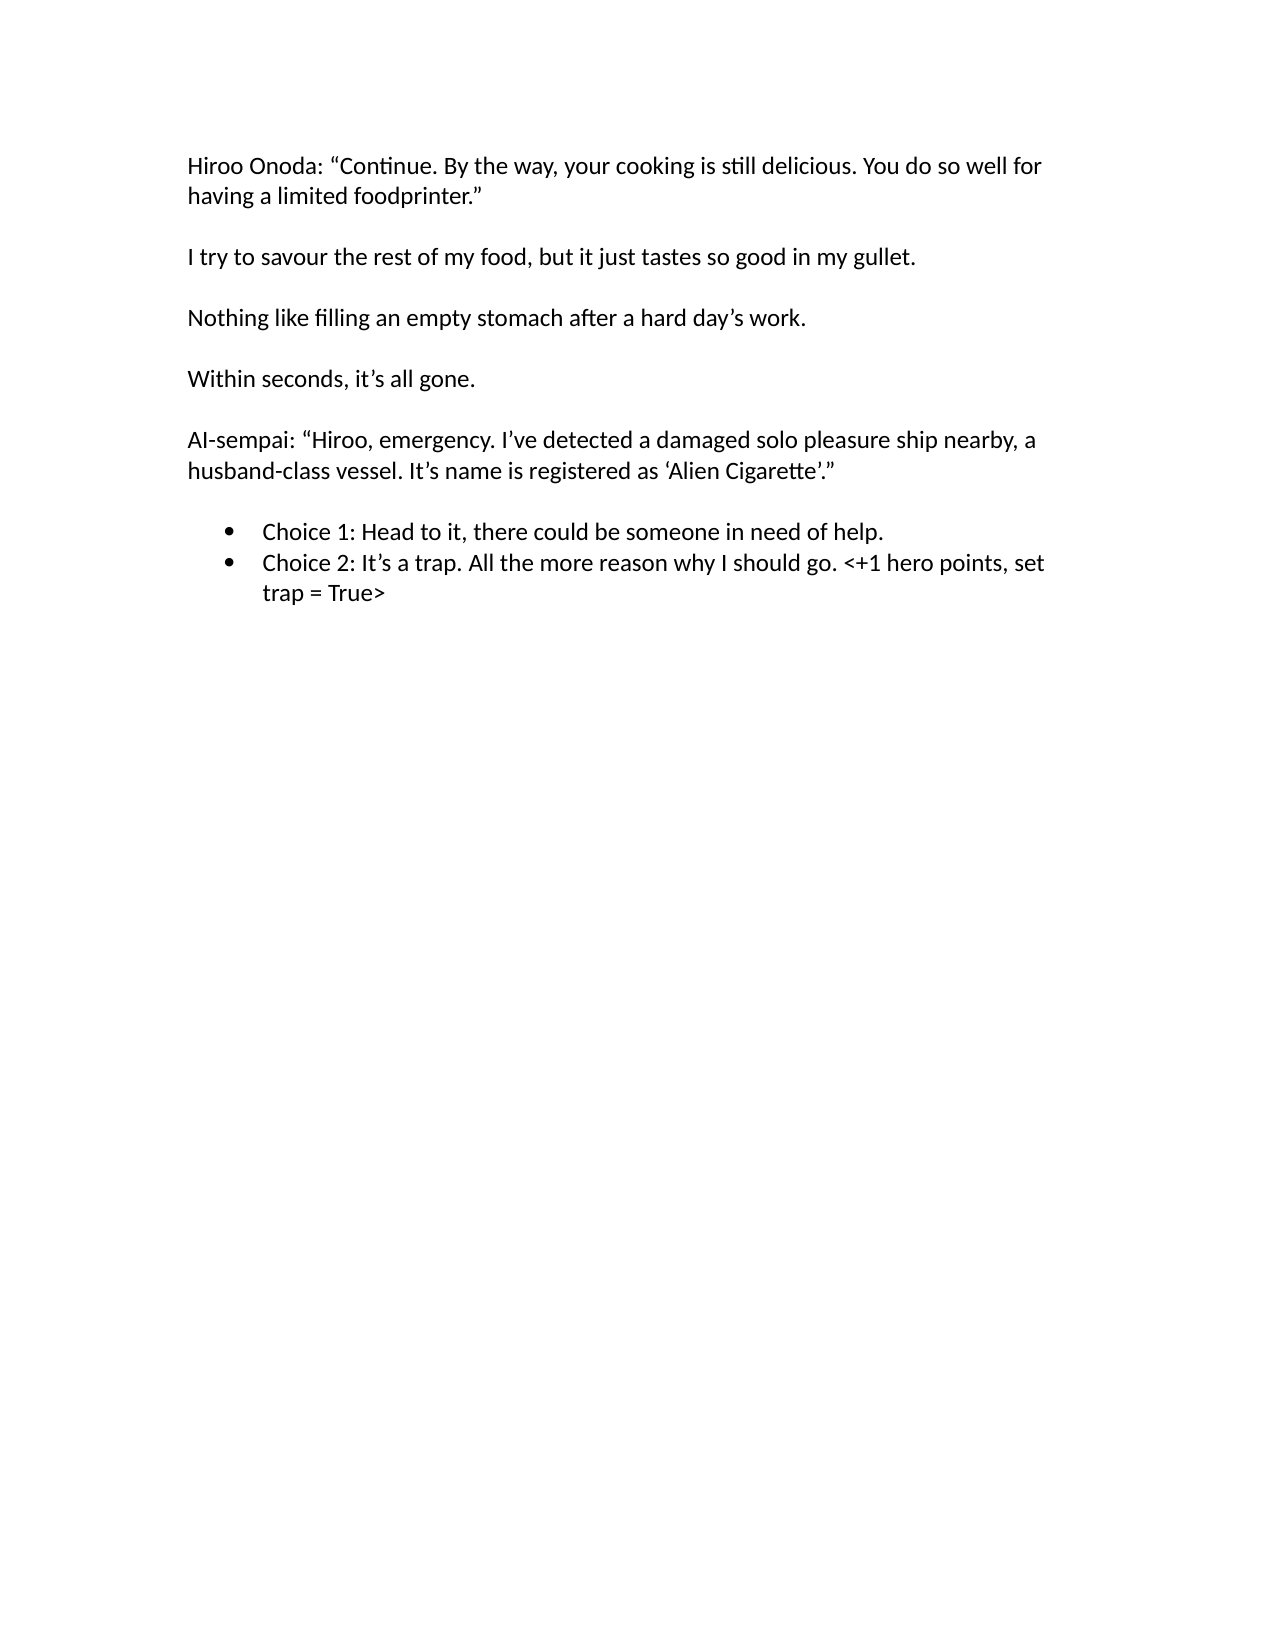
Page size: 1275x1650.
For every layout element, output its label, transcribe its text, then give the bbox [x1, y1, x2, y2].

list Choice 2: It’s a trap. All the more reason why I should go. <+1 hero points, set trap = True> [225, 547, 1087, 608]
text Nothing like filling an empty stomach after a hard day’s work. [187, 303, 1087, 333]
text Hiroo Onoda: “Continue. By the way, your cooking is still delicious. You do so well for having a limited foodprinter.” [187, 150, 1087, 211]
list Choice 1: Head to it, there could be someone in need of help. [225, 516, 1087, 547]
text AI-sempai: “Hiroo, emergency. I’ve detected a damaged solo pleasure ship nearby, a husband-class vessel. It’s name is registered as ‘Alien Cigarette’.” [187, 425, 1087, 486]
text I try to savour the rest of my food, but it just tastes so good in my gullet. [187, 242, 1087, 272]
text Within seconds, it’s all gone. [187, 364, 1087, 394]
